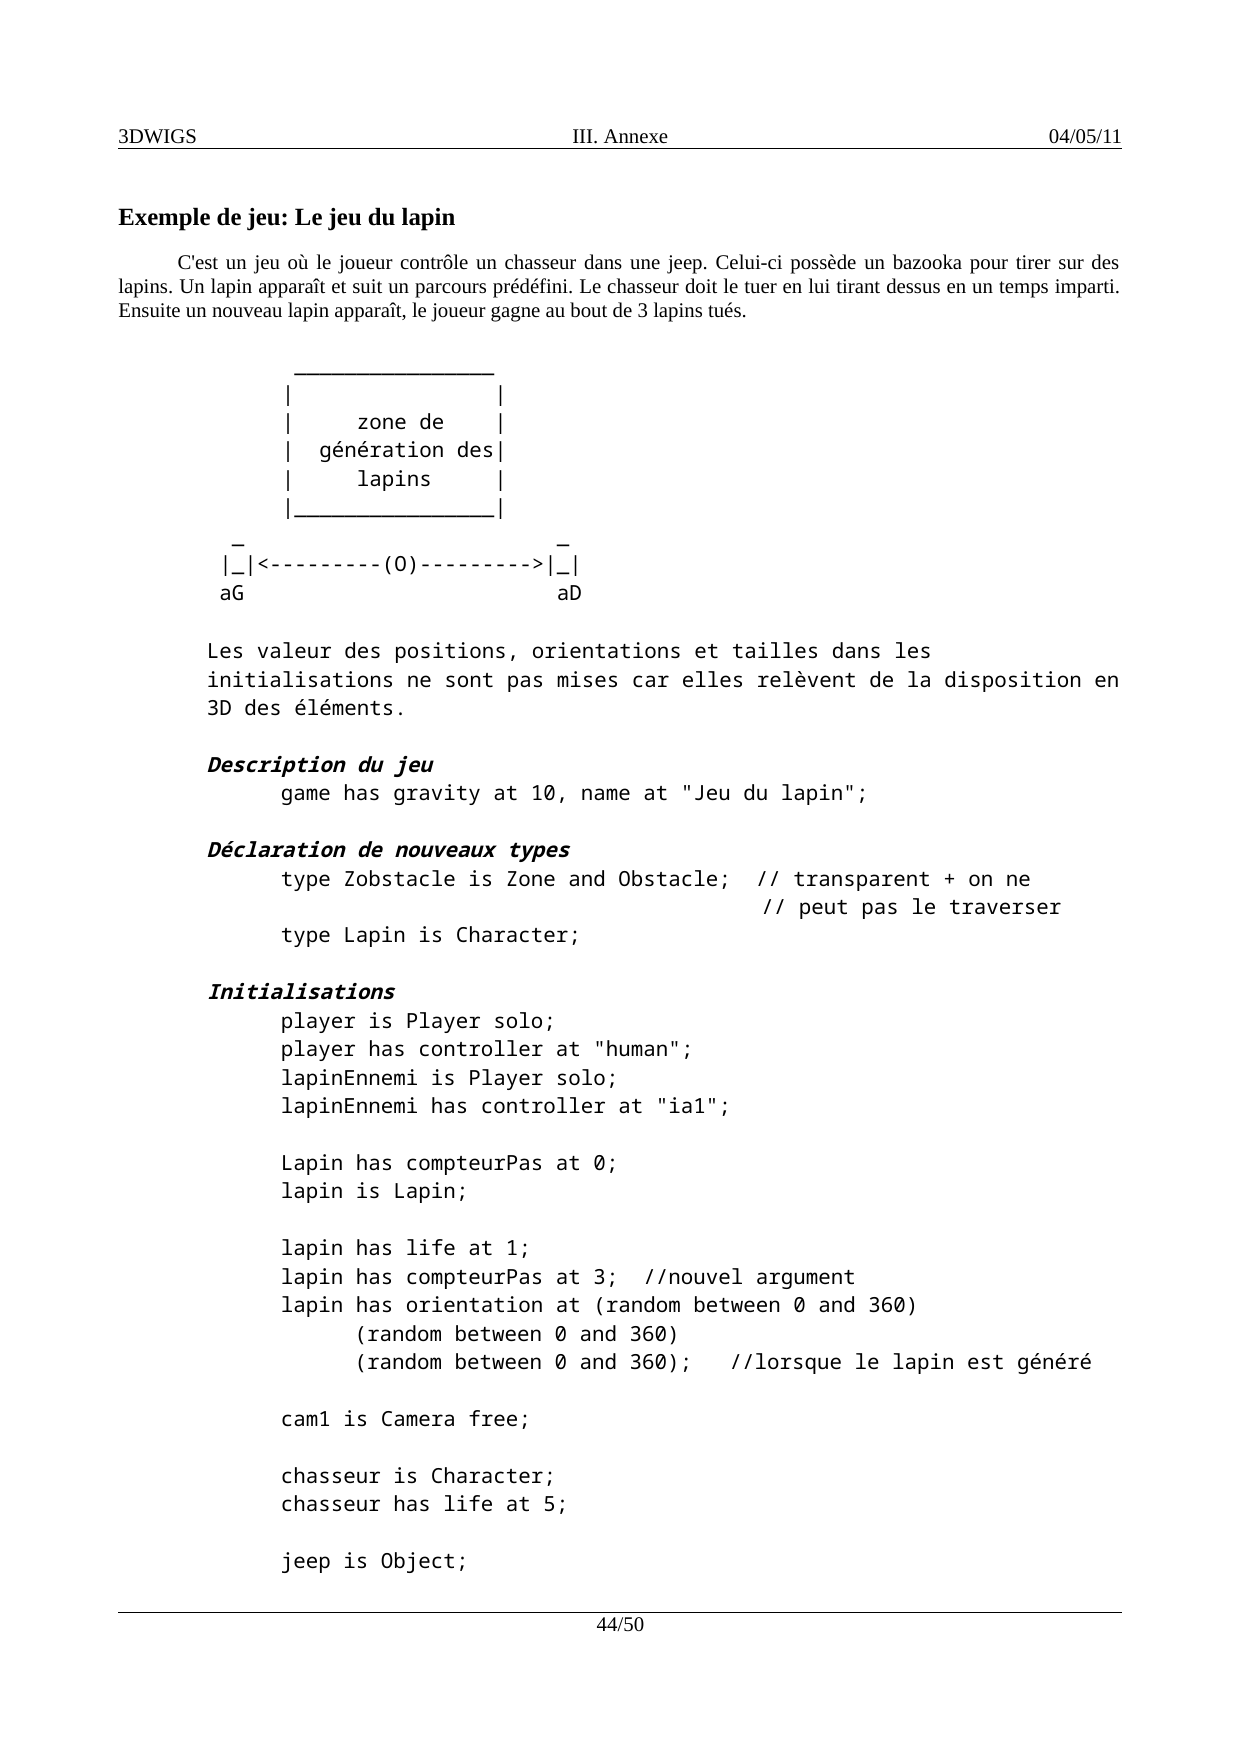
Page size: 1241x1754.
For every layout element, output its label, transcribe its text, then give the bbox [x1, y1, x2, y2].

text (random between 0 and 360); //lorsque le lapin est généré cam1 is Camera free; chasseur is Character; chasseur has life at 5; jeep is Object; [207, 1347, 1122, 1575]
text | génération des| | lapins | |________________| _ _ |_|<---------(O)--------->|_| aG aD [207, 436, 1122, 606]
subtitle Exemple de jeu: Le jeu du lapin [118, 203, 1122, 231]
text ________________ | | | zone de | [207, 322, 1122, 436]
text (random between 0 and 360) [207, 1319, 1122, 1347]
text C'est un jeu où le joueur contrôle un chasseur dans une jeep. Celui-ci possède un bazooka pour tirer sur des lapins. Un lapin apparaît et suit un parcours prédéfini. Le chasseur doit le tuer en lui tirant dessus en un temps imparti. Ensuite un nouveau lapin apparaît, le joueur gagne au bout de 3 lapins tués. [118, 250, 1122, 322]
text Les valeur des positions, orientations et tailles dans les initialisations ne sont pas mises car elles relèvent de la disposition en 3D des éléments. Description du jeu game has gravity at 10, name at "Jeu du lapin"; Déclaration de nouveaux types type Zobstacle is Zone and Obstacle; // transparent + on ne // peut pas le traverser type Lapin is Character; Initialisations player is Player solo; player has controller at "human"; lapinEnnemi is Player solo; lapinEnnemi has controller at "ia1"; Lapin has compteurPas at 0; lapin is Lapin; lapin has life at 1; lapin has compteurPas at 3; //nouvel argument lapin has orientation at (random between 0 and 360) [207, 636, 1122, 1319]
